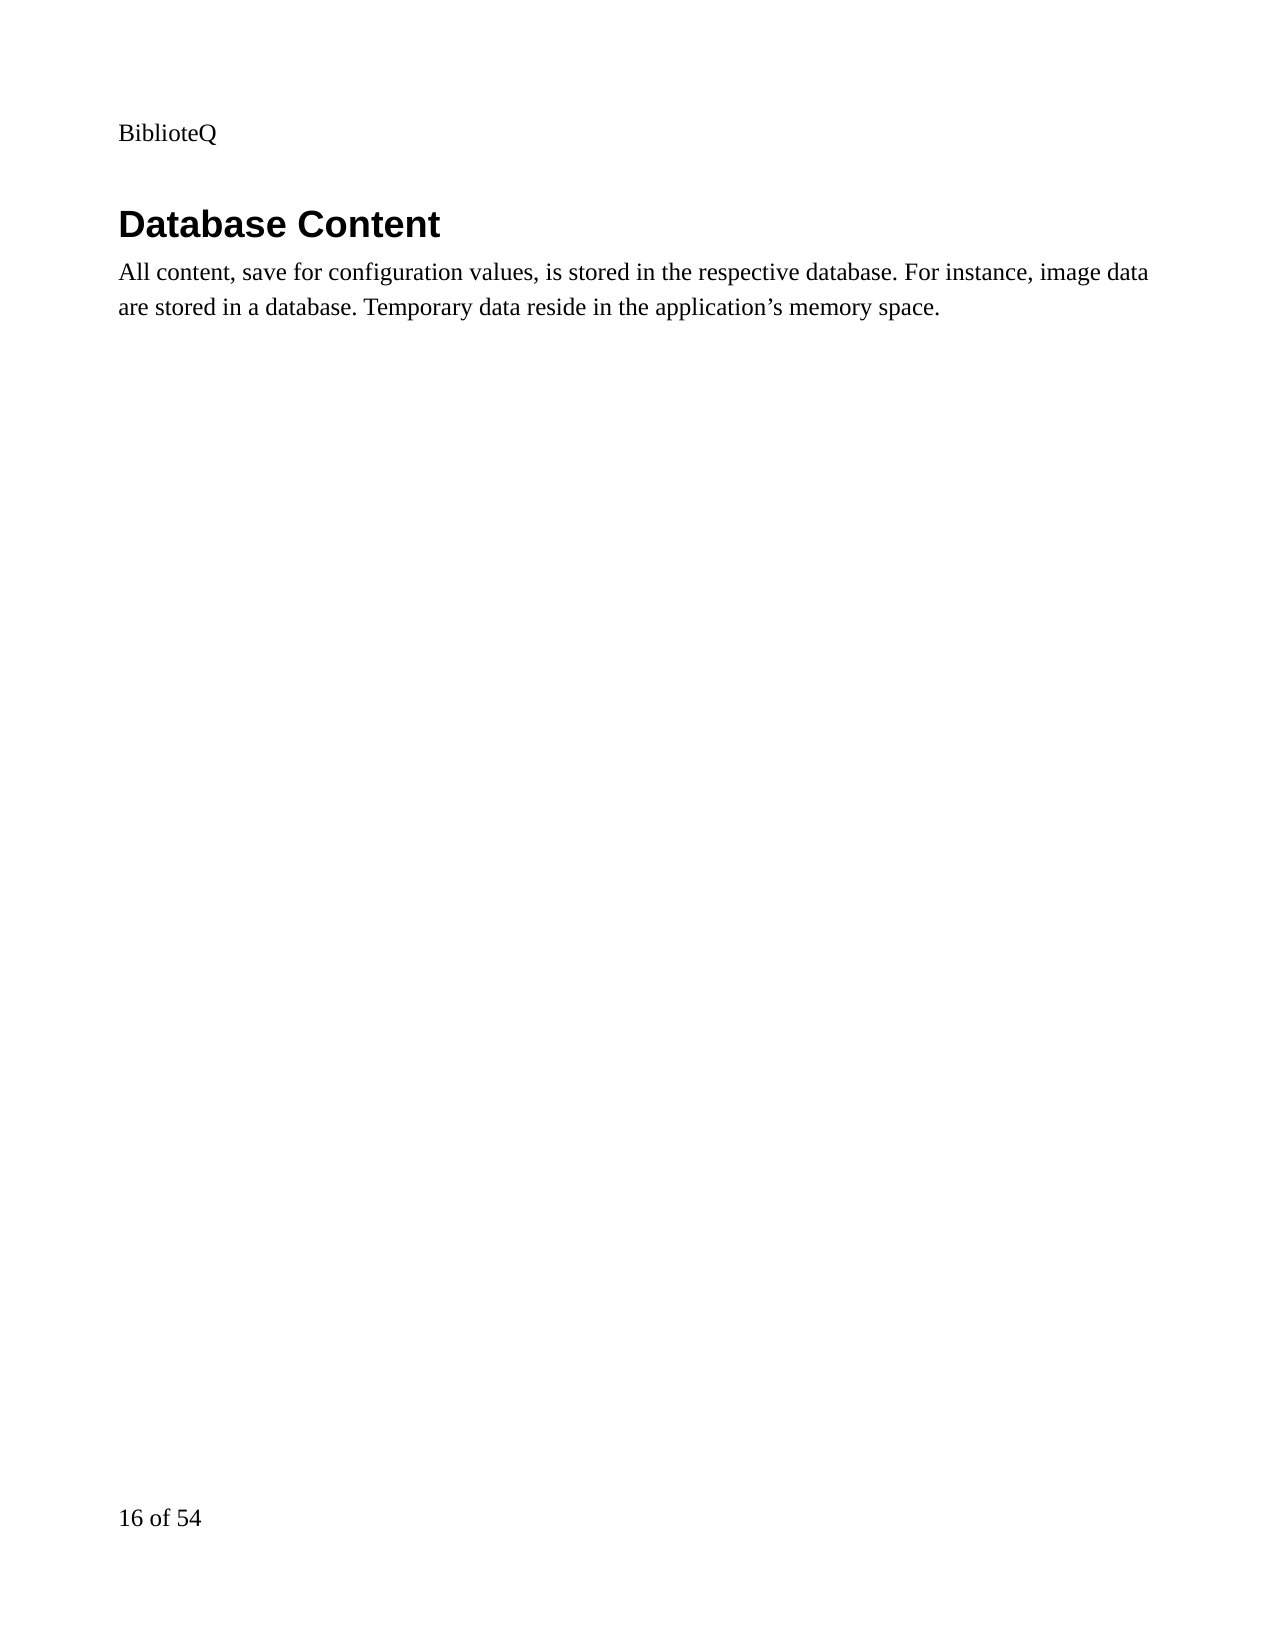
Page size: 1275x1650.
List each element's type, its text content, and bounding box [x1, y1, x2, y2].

subtitle Database Content [118, 201, 1157, 245]
text All content, save for configuration values, is stored in the respective database. For instance, image data are stored in a database. Temporary data reside in the application’s memory space. [118, 257, 1157, 321]
